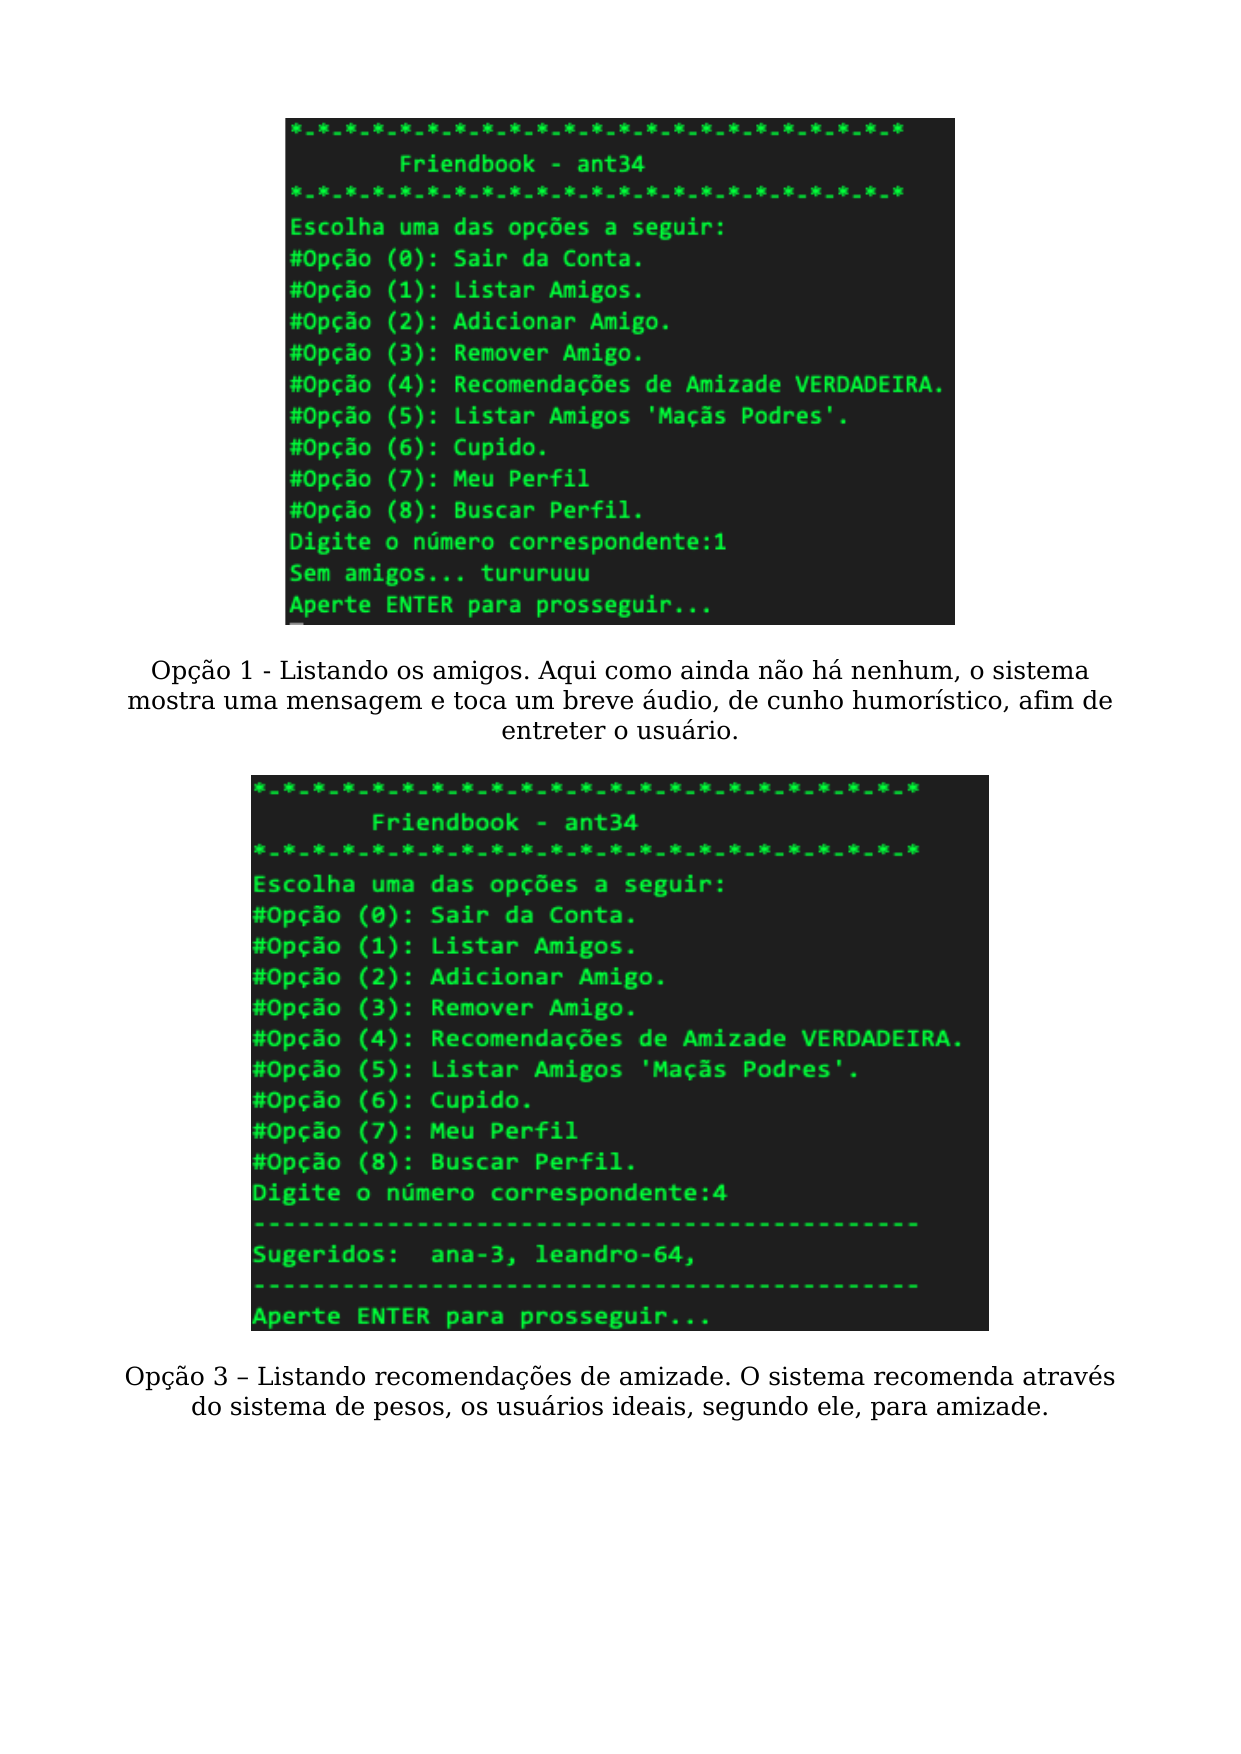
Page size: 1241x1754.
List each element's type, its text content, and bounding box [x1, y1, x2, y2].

text Opção 1 - Listando os amigos. Aqui como ainda não há nenhum, o sistema mostra uma mensagem e toca um breve áudio, de cunho humorístico, afim de entreter o usuário. [118, 655, 1122, 745]
picture [251, 775, 989, 1331]
picture [285, 118, 955, 625]
text Opção 3 – Listando recomendações de amizade. O sistema recomenda através do sistema de pesos, os usuários ideais, segundo ele, para amizade. [118, 1360, 1122, 1420]
